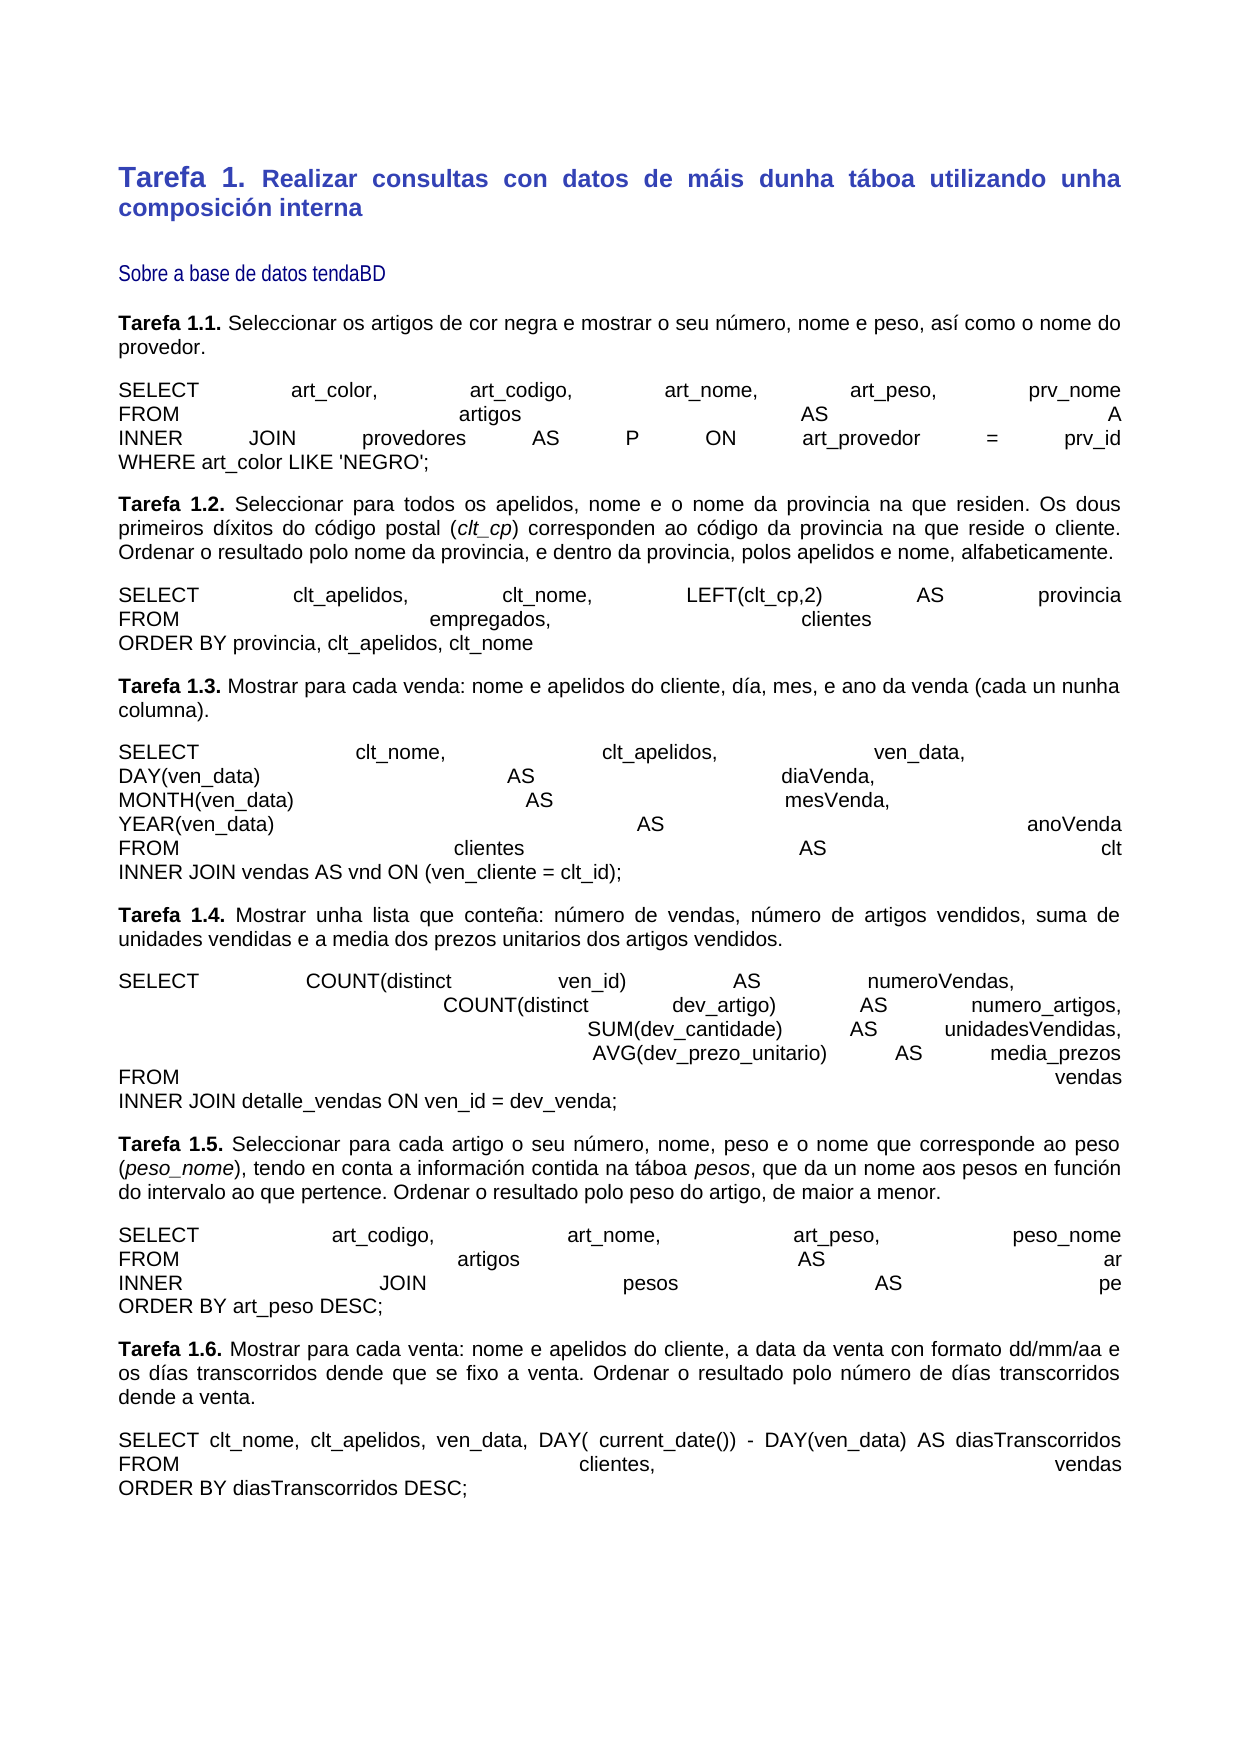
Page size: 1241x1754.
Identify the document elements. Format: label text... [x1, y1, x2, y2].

text Tarefa 1.6. Mostrar para cada venta: nome e apelidos do cliente, a data da venta con formato dd/mm/aa e os días transcorridos dende que se fixo a venta. Ordenar o resultado polo número de días transcorridos dende a venta. [118, 1337, 1122, 1409]
text Tarefa 1.2. Seleccionar para todos os apelidos, nome e o nome da provincia na que residen. Os dous primeiros díxitos do código postal (clt_cp) corresponden ao código da provincia na que reside o cliente. Ordenar o resultado polo nome da provincia, e dentro da provincia, polos apelidos e nome, alfabeticamente. [118, 492, 1122, 564]
text SELECT clt_apelidos, clt_nome, LEFT(clt_cp,2) AS provincia FROM empregados, clientes ORDER BY provincia, clt_apelidos, clt_nome [118, 583, 1122, 655]
text SELECT COUNT(distinct ven_id) AS numeroVendas, COUNT(distinct dev_artigo) AS numero_artigos, SUM(dev_cantidade) AS unidadesVendidas, AVG(dev_prezo_unitario) AS media_prezos FROM vendas INNER JOIN detalle_vendas ON ven_id = dev_venda; [118, 969, 1122, 1113]
text SELECT art_color, art_codigo, art_nome, art_peso, prv_nome FROM artigos AS A INNER JOIN provedores AS P ON art_provedor = prv_id WHERE art_color LIKE 'NEGRO'; [118, 378, 1122, 473]
text Tarefa 1.4. Mostrar unha lista que conteña: número de vendas, número de artigos vendidos, suma de unidades vendidas e a media dos prezos unitarios dos artigos vendidos. [118, 903, 1122, 951]
text SELECT clt_nome, clt_apelidos, ven_data, DAY( current_date()) - DAY(ven_data) AS diasTranscorridos FROM clientes, vendas ORDER BY diasTranscorridos DESC; [118, 1428, 1122, 1499]
text Sobre a base de datos tendaBD [118, 259, 1122, 286]
text SELECT art_codigo, art_nome, art_peso, peso_nome FROM artigos AS ar INNER JOIN pesos AS pe ORDER BY art_peso DESC; [118, 1222, 1122, 1318]
text Tarefa 1.5. Seleccionar para cada artigo o seu número, nome, peso e o nome que corresponde ao peso (peso_nome), tendo en conta a información contida na táboa pesos, que da un nome aos pesos en función do intervalo ao que pertence. Ordenar o resultado polo peso do artigo, de maior a menor. [118, 1132, 1122, 1204]
text Tarefa 1. Realizar consultas con datos de máis dunha táboa utilizando unha composición interna [118, 160, 1122, 222]
text SELECT clt_nome, clt_apelidos, ven_data, DAY(ven_data) AS diaVenda, MONTH(ven_data) AS mesVenda, YEAR(ven_data) AS anoVenda FROM clientes AS clt INNER JOIN vendas AS vnd ON (ven_cliente = clt_id); [118, 740, 1122, 884]
text Tarefa 1.3. Mostrar para cada venda: nome e apelidos do cliente, día, mes, e ano da venda (cada un nunha columna). [118, 673, 1122, 721]
text Tarefa 1.1. Seleccionar os artigos de cor negra e mostrar o seu número, nome e peso, así como o nome do provedor. [118, 311, 1122, 359]
